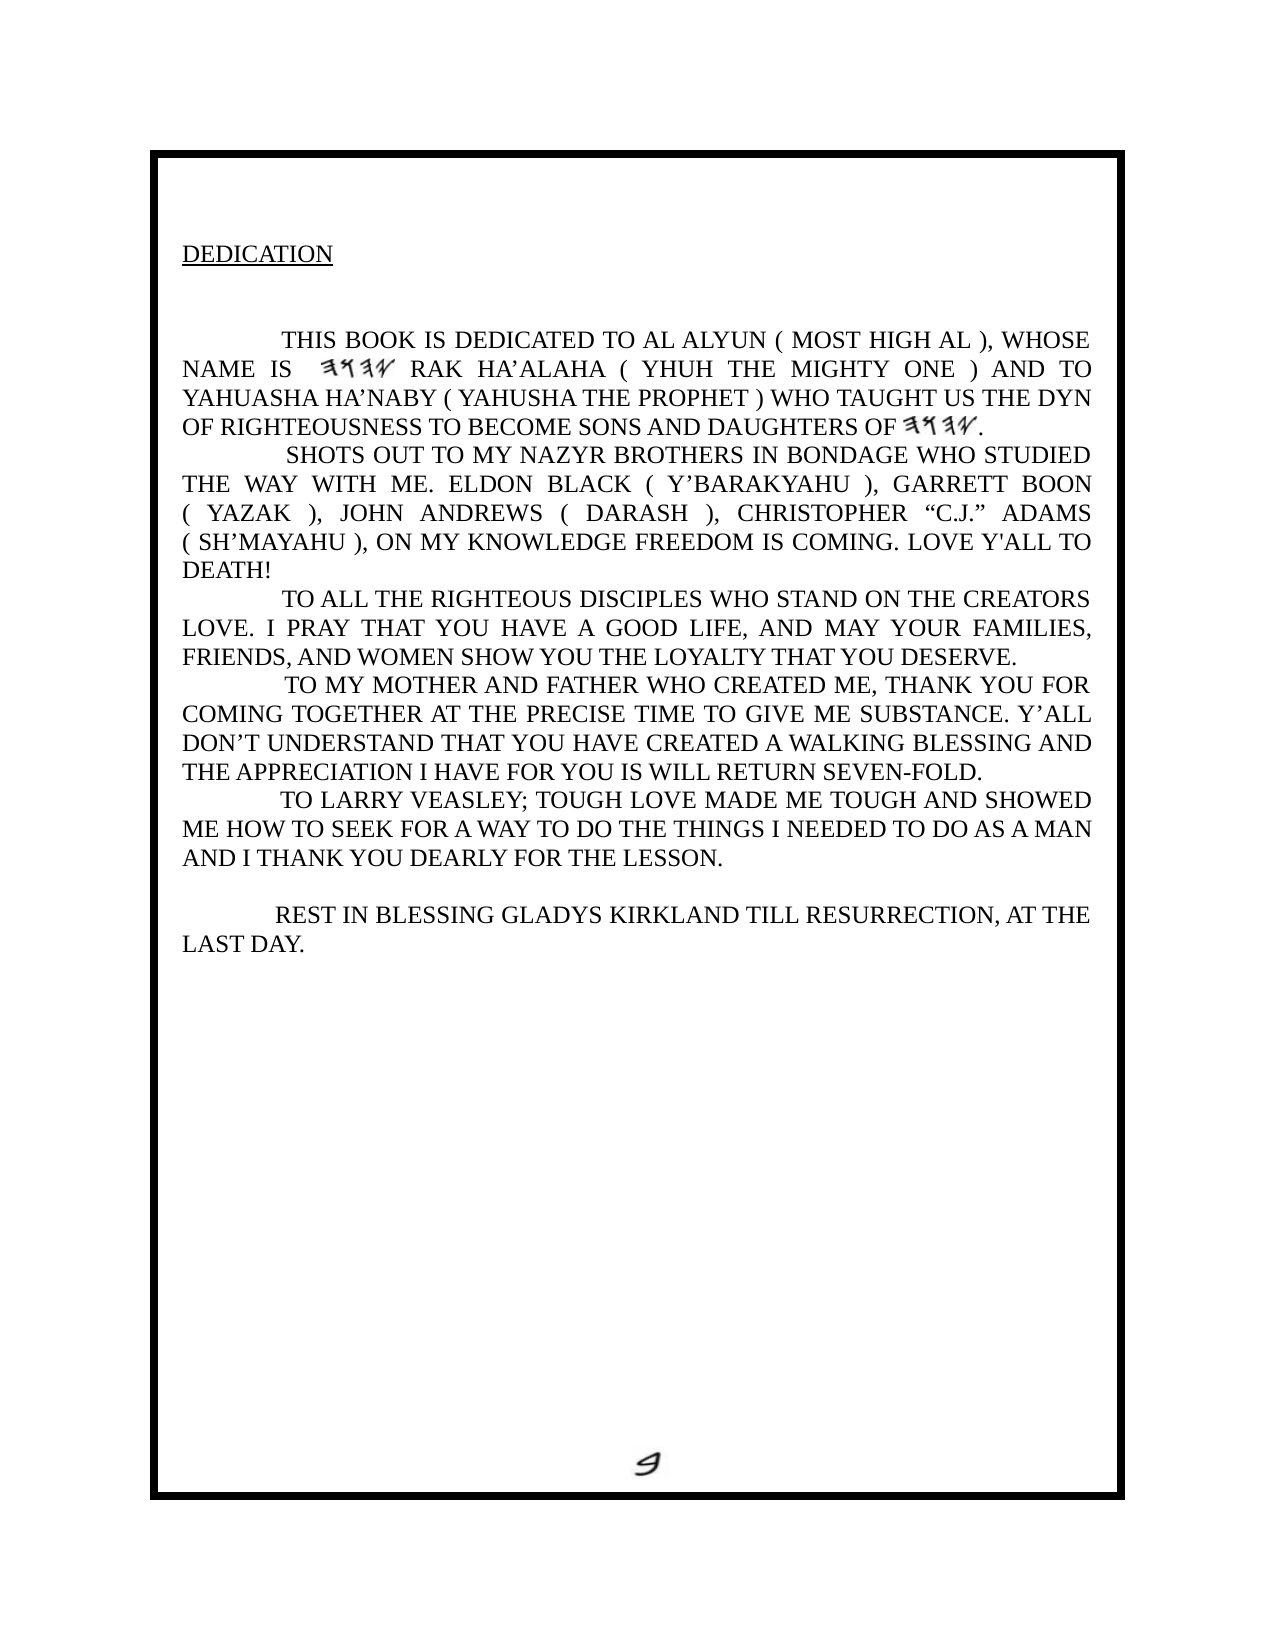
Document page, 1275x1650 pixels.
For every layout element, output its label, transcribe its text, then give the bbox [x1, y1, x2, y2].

text THIS BOOK IS DEDICATED TO AL ALYUN ( MOST HIGH AL ), WHOSE NAME IS RAK HA’ALAHA ( YHUH THE MIGHTY ONE ) AND TO YAHUASHA HA’NABY ( YAHUSHA THE PROPHET ) WHO TAUGHT US THE DYN OF RIGHTEOUSNESS TO BECOME SONS AND DAUGHTERS OF . [182, 326, 1093, 441]
text TO ALL THE RIGHTEOUS DISCIPLES WHO STAND ON THE CREATORS LOVE. I PRAY THAT YOU HAVE A GOOD LIFE, AND MAY YOUR FAMILIES, FRIENDS, AND WOMEN SHOW YOU THE LOYALTY THAT YOU DESERVE. [182, 584, 1093, 671]
text SHOTS OUT TO MY NAZYR BROTHERS IN BONDAGE WHO STUDIED THE WAY WITH ME. ELDON BLACK ( Y’BARAKYAHU ), GARRETT BOON ( YAZAK ), JOHN ANDREWS ( DARASH ), CHRISTOPHER “C.J.” ADAMS ( SH’MAYAHU ), ON MY KNOWLEDGE FREEDOM IS COMING. LOVE Y'ALL TO DEATH! [182, 441, 1093, 584]
picture [630, 1446, 669, 1479]
text TO LARRY VEASLEY; TOUGH LOVE MADE ME TOUGH AND SHOWED ME HOW TO SEEK FOR A WAY TO DO THE THINGS I NEEDED TO DO AS A MAN AND I THANK YOU DEARLY FOR THE LESSON. [182, 786, 1093, 872]
text DEDICATION [182, 239, 1093, 268]
text REST IN BLESSING GLADYS KIRKLAND TILL RESURRECTION, AT THE LAST DAY. [182, 901, 1093, 958]
text TO MY MOTHER AND FATHER WHO CREATED ME, THANK YOU FOR COMING TOGETHER AT THE PRECISE TIME TO GIVE ME SUBSTANCE. Y’ALL DON’T UNDERSTAND THAT YOU HAVE CREATED A WALKING BLESSING AND THE APPRECIATION I HAVE FOR YOU IS WILL RETURN SEVEN-FOLD. [182, 671, 1093, 786]
